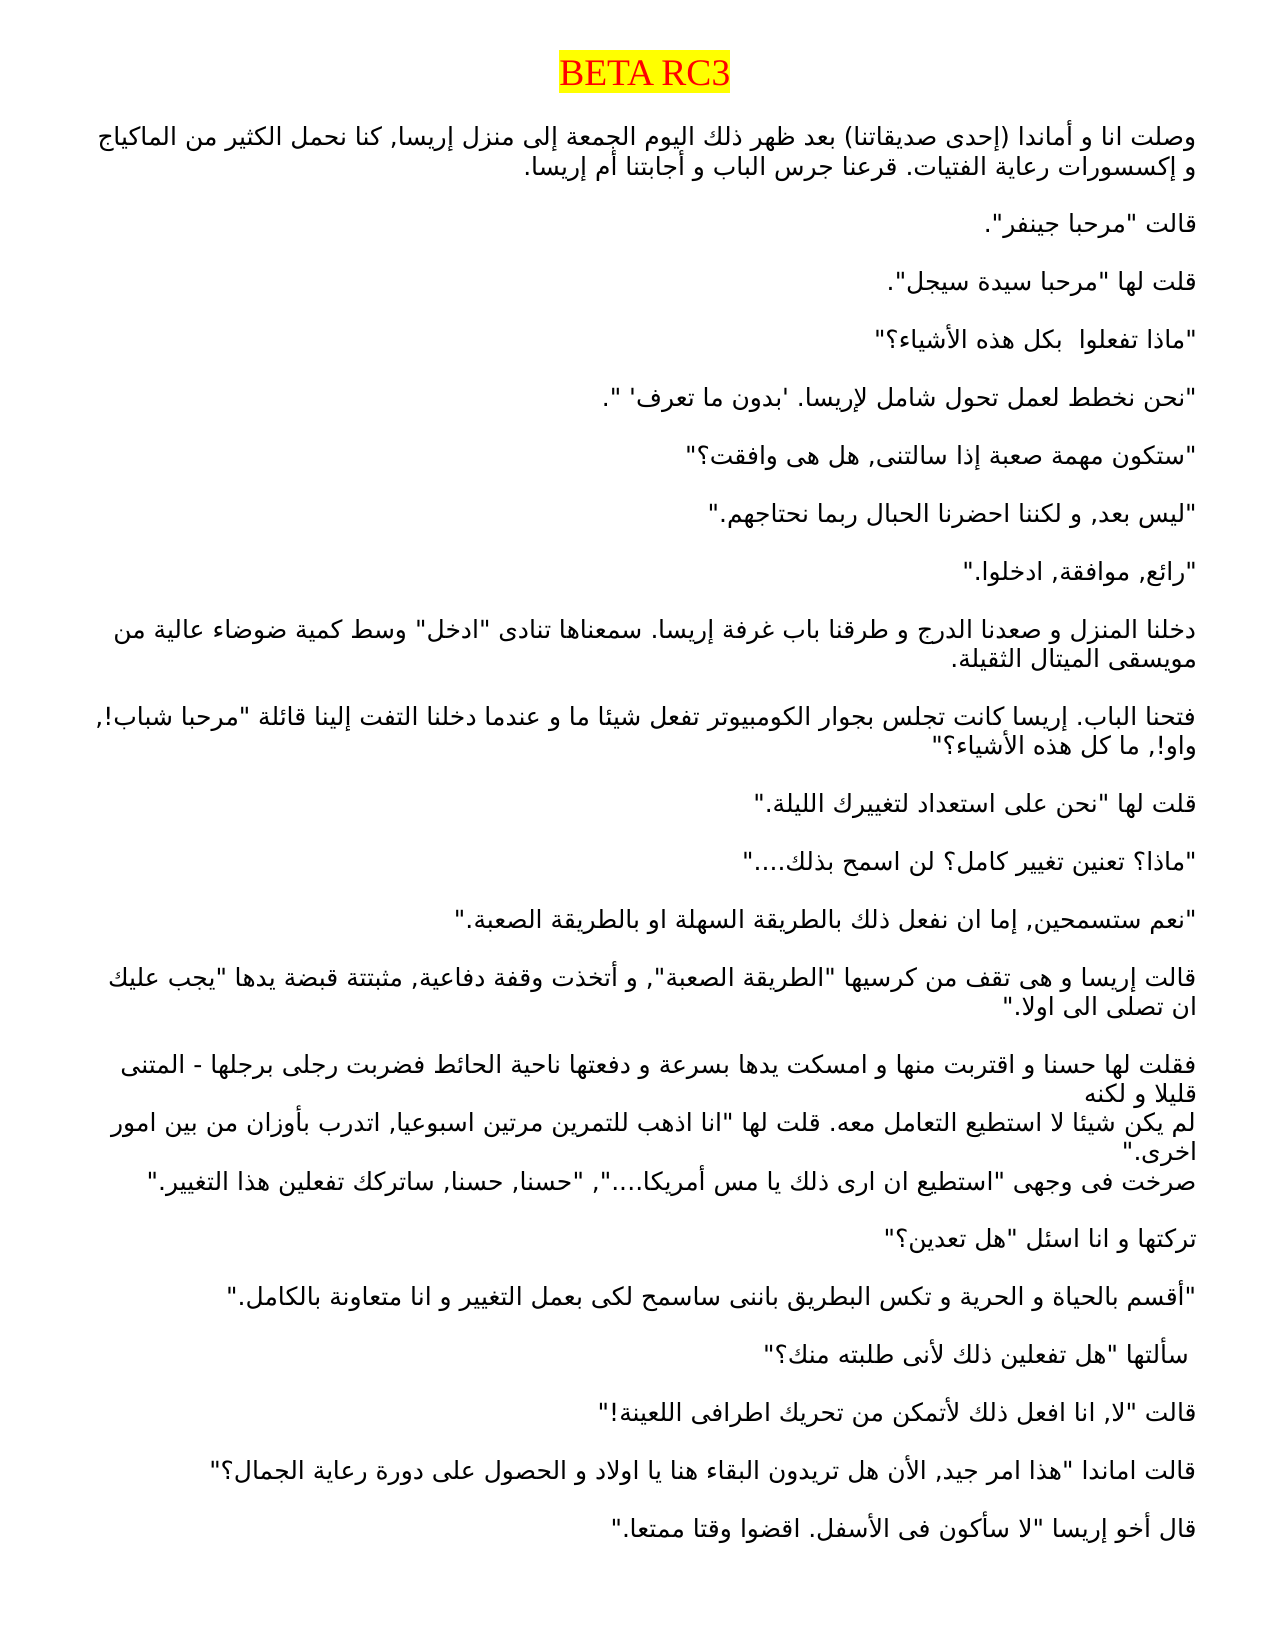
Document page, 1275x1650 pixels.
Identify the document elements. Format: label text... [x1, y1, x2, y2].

text صرخت فى وجهى "استطيع ان ارى ذلك يا مس أمريكا....", "حسنا, حسنا, ساتركك تفعلين هذا التغيير." [92, 1167, 1197, 1196]
text فتحنا الباب. إريسا كانت تجلس بجوار الكومبيوتر تفعل شيئا ما و عندما دخلنا التفت إلينا قائلة "مرحبا شباب!, واو!, ما كل هذه الأشياء؟" [92, 702, 1197, 761]
text فقلت لها حسنا و اقتربت منها و امسكت يدها بسرعة و دفعتها ناحية الحائط فضربت رجلى برجلها - المتنى قليلا و لكنه [92, 1050, 1197, 1108]
text "ماذا؟ تعنين تغيير كامل؟ لن اسمح بذلك...." [92, 847, 1197, 876]
text قال أخو إريسا "لا سأكون فى الأسفل. اقضوا وقتا ممتعا." [92, 1514, 1197, 1543]
text "ليس بعد, و لكننا احضرنا الحبال ربما نحتاجهم." [92, 499, 1197, 528]
text دخلنا المنزل و صعدنا الدرج و طرقنا باب غرفة إريسا. سمعناها تنادى "ادخل" وسط كمية ضوضاء عالية من مويسقى الميتال الثقيلة. [92, 615, 1197, 673]
text لم يكن شيئا لا استطيع التعامل معه. قلت لها "انا اذهب للتمرين مرتين اسبوعيا, اتدرب بأوزان من بين امور اخرى." [92, 1108, 1197, 1167]
text قالت "مرحبا جينفر". [92, 210, 1197, 239]
text "رائع, موافقة, ادخلوا." [92, 557, 1197, 586]
text "أقسم بالحياة و الحرية و تكس البطريق باننى ساسمح لكى بعمل التغيير و انا متعاونة بالكامل." [92, 1283, 1197, 1312]
text تركتها و انا اسئل "هل تعدين؟" [92, 1225, 1197, 1254]
text "ستكون مهمة صعبة إذا سالتنى, هل هى وافقت؟" [92, 441, 1197, 471]
text سألتها "هل تفعلين ذلك لأنى طلبته منك؟" [92, 1341, 1197, 1370]
text قالت اماندا "هذا امر جيد, الأن هل تريدون البقاء هنا يا اولاد و الحصول على دورة رعاية الجمال؟" [92, 1456, 1197, 1486]
text قلت لها "مرحبا سيدة سيجل". [92, 268, 1197, 297]
text قالت "لا, انا افعل ذلك لأتمكن من تحريك اطرافى اللعينة!" [92, 1398, 1197, 1428]
text قالت إريسا و هى تقف من كرسيها "الطريقة الصعبة", و أتخذت وقفة دفاعية, مثبتتة قبضة يدها "يجب عليك ان تصلى الى اولا." [92, 963, 1197, 1021]
text "ماذا تفعلوا بكل هذه الأشياء؟" [92, 326, 1197, 355]
text قلت لها "نحن على استعداد لتغييرك الليلة." [92, 789, 1197, 818]
text وصلت انا و أماندا (إحدى صديقاتنا) بعد ظهر ذلك اليوم الجمعة إلى منزل إريسا, كنا نحمل الكثير من الماكياج و إكسسورات رعاية الفتيات. قرعنا جرس الباب و أجابتنا أم إريسا. [92, 123, 1197, 181]
text "نعم ستسمحين, إما ان نفعل ذلك بالطريقة السهلة او بالطريقة الصعبة." [92, 905, 1197, 934]
text "نحن نخطط لعمل تحول شامل لإريسا. 'بدون ما تعرف' ". [92, 383, 1197, 413]
